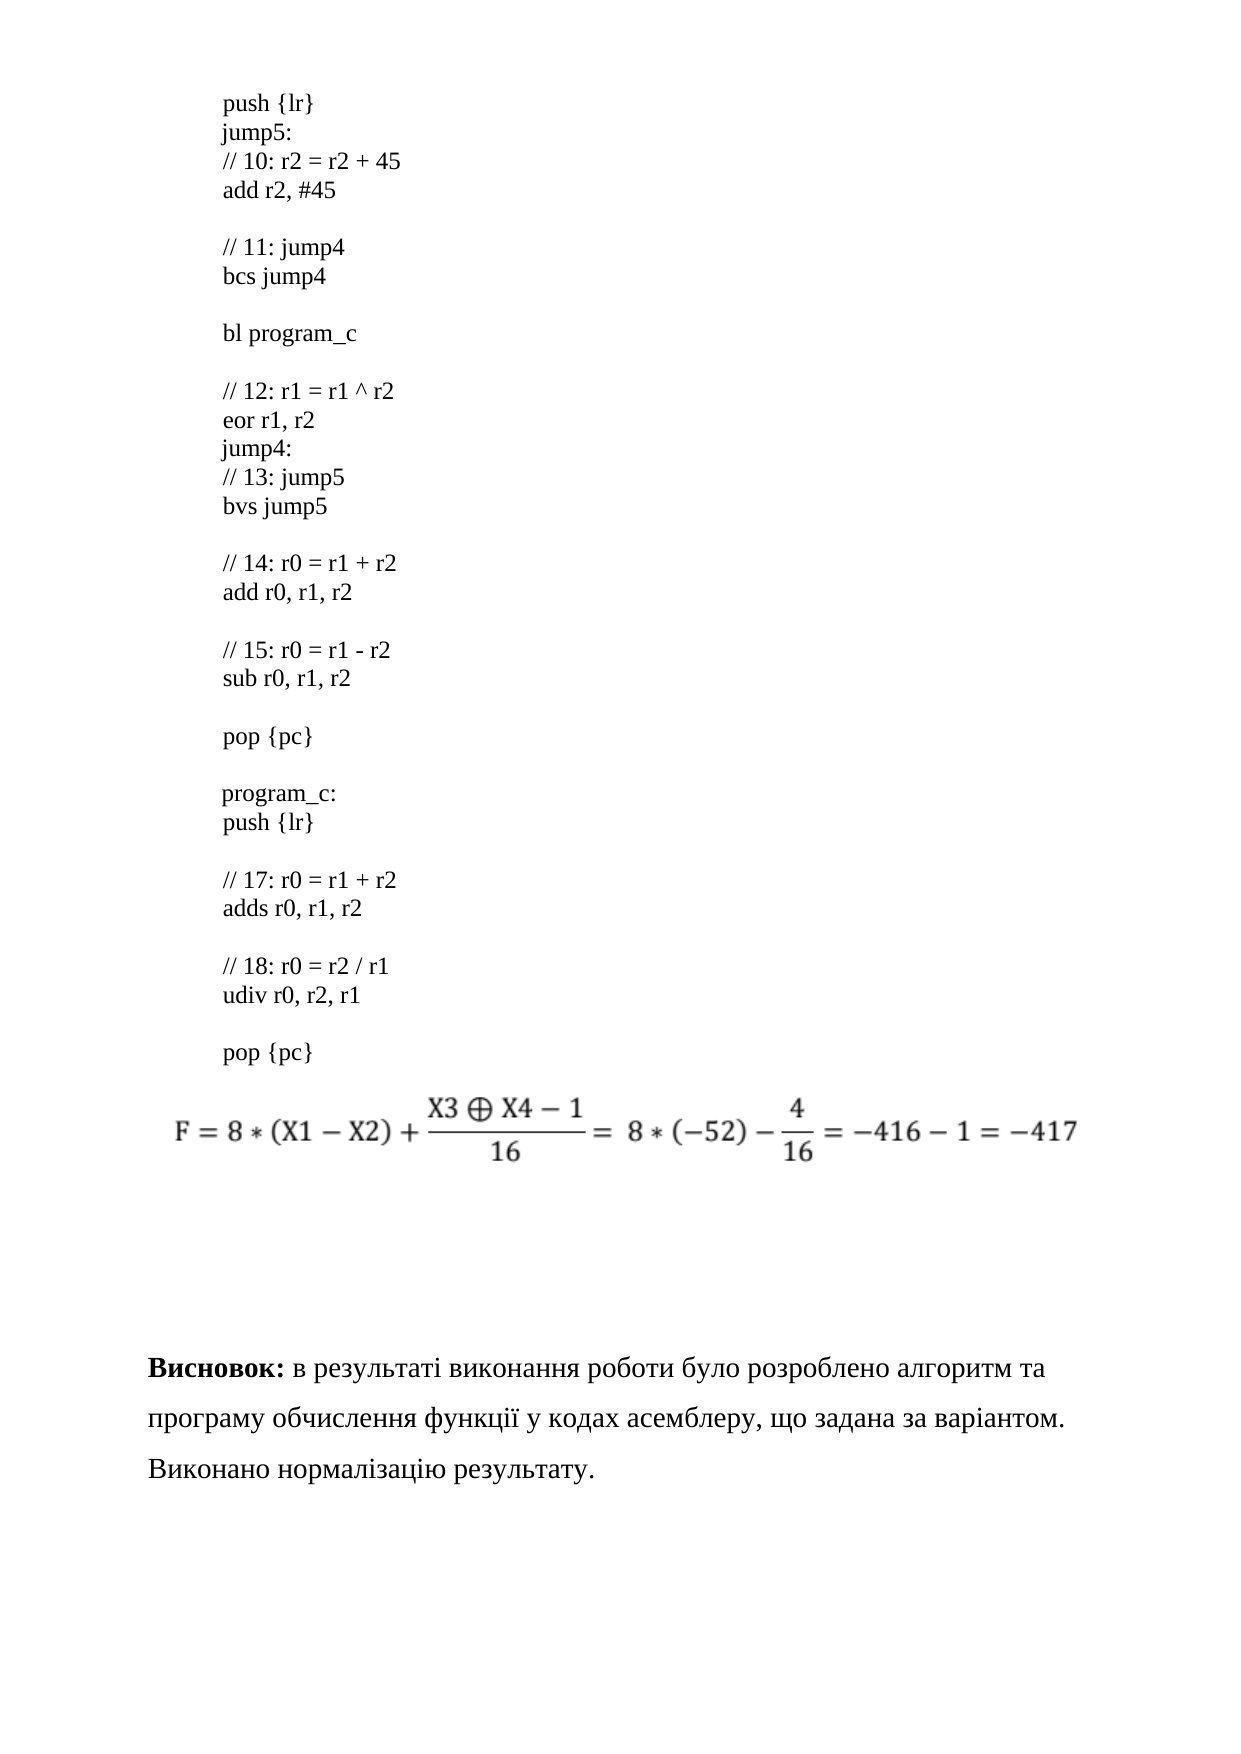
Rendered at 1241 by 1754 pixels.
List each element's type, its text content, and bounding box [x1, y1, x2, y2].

text add r2, #45 [148, 175, 1152, 203]
text program_c: [148, 778, 1152, 807]
text bl program_c [148, 318, 1152, 347]
text // 17: r0 = r1 + r2 [148, 865, 1152, 893]
text sub r0, r1, r2 [148, 663, 1152, 692]
text jump4: [148, 433, 1152, 462]
text add r0, r1, r2 [148, 577, 1152, 606]
text bvs jump5 [148, 491, 1152, 520]
text // 12: r1 = r1 ^ r2 [148, 376, 1152, 405]
text bcs jump4 [148, 261, 1152, 290]
text udiv r0, r2, r1 [148, 980, 1152, 1008]
text Висновок: в результаті виконання роботи було розроблено алгоритм та [148, 1350, 1152, 1384]
text програму обчислення функції у кодах асемблеру, що задана за варіантом. [148, 1401, 1152, 1434]
text // 14: r0 = r1 + r2 [148, 548, 1152, 577]
text Виконано нормалізацію результату. [148, 1451, 1152, 1484]
text pop {pc} [148, 1037, 1152, 1066]
text // 11: jump4 [148, 232, 1152, 261]
text adds r0, r1, r2 [148, 893, 1152, 922]
text jump5: [148, 117, 1152, 146]
text // 13: jump5 [148, 462, 1152, 491]
text // 10: r2 = r2 + 45 [148, 146, 1152, 175]
text // 18: r0 = r2 / r1 [148, 951, 1152, 980]
text pop {pc} [148, 721, 1152, 750]
text push {lr} [148, 807, 1152, 836]
text eor r1, r2 [148, 405, 1152, 433]
text push {lr} [148, 88, 1152, 117]
text // 15: r0 = r1 - r2 [148, 635, 1152, 663]
